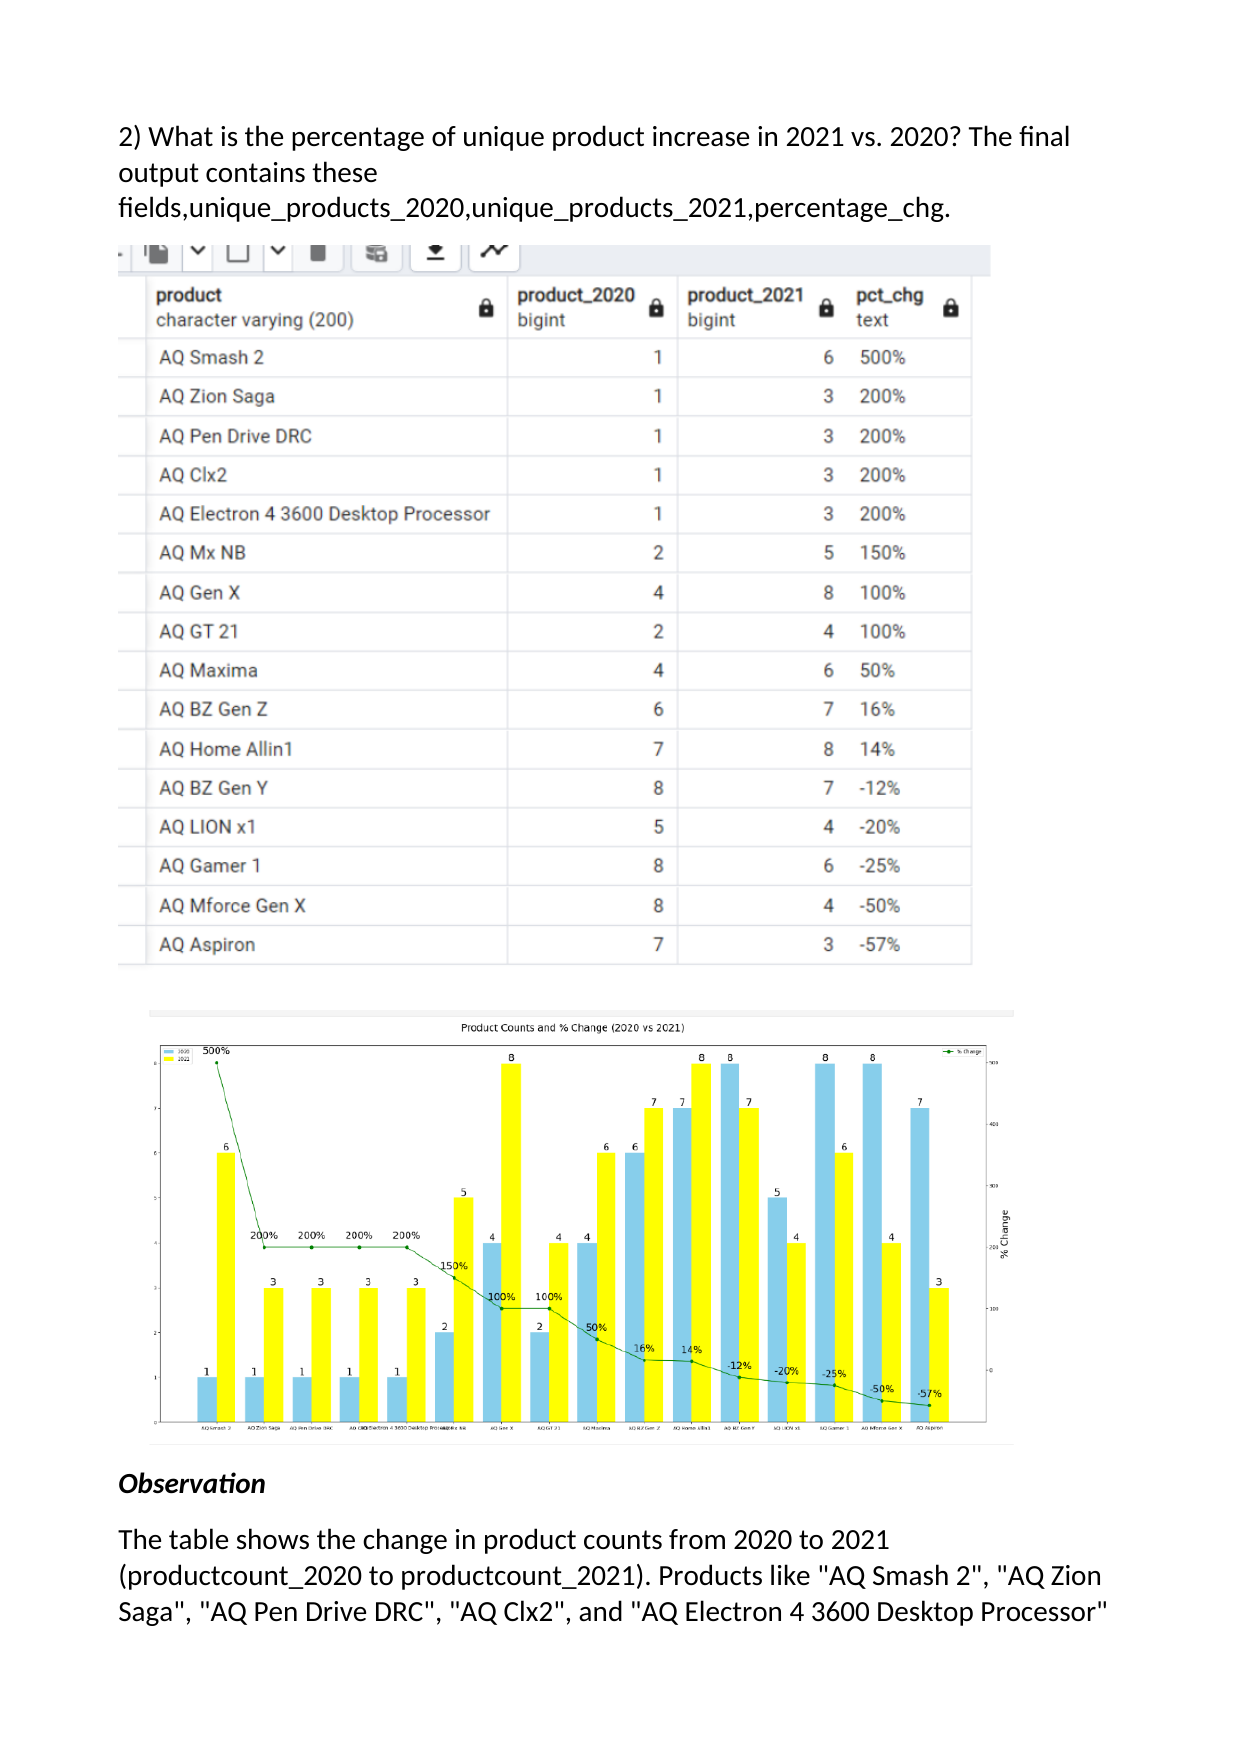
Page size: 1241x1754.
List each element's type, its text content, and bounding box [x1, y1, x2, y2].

text 2) What is the percentage of unique product increase in 2021 vs. 2020? The final output contains these fields,unique_products_2020,unique_products_2021,percentage_chg. [118, 118, 1122, 225]
text The table shows the change in product counts from 2020 to 2021 (productcount_2020 to productcount_2021). Products like "AQ Smash 2", "AQ Zion Saga", "AQ Pen Drive DRC", "AQ Clx2", and "AQ Electron 4 3600 Desktop Processor" [118, 1521, 1122, 1628]
text Observation [118, 1465, 1122, 1501]
